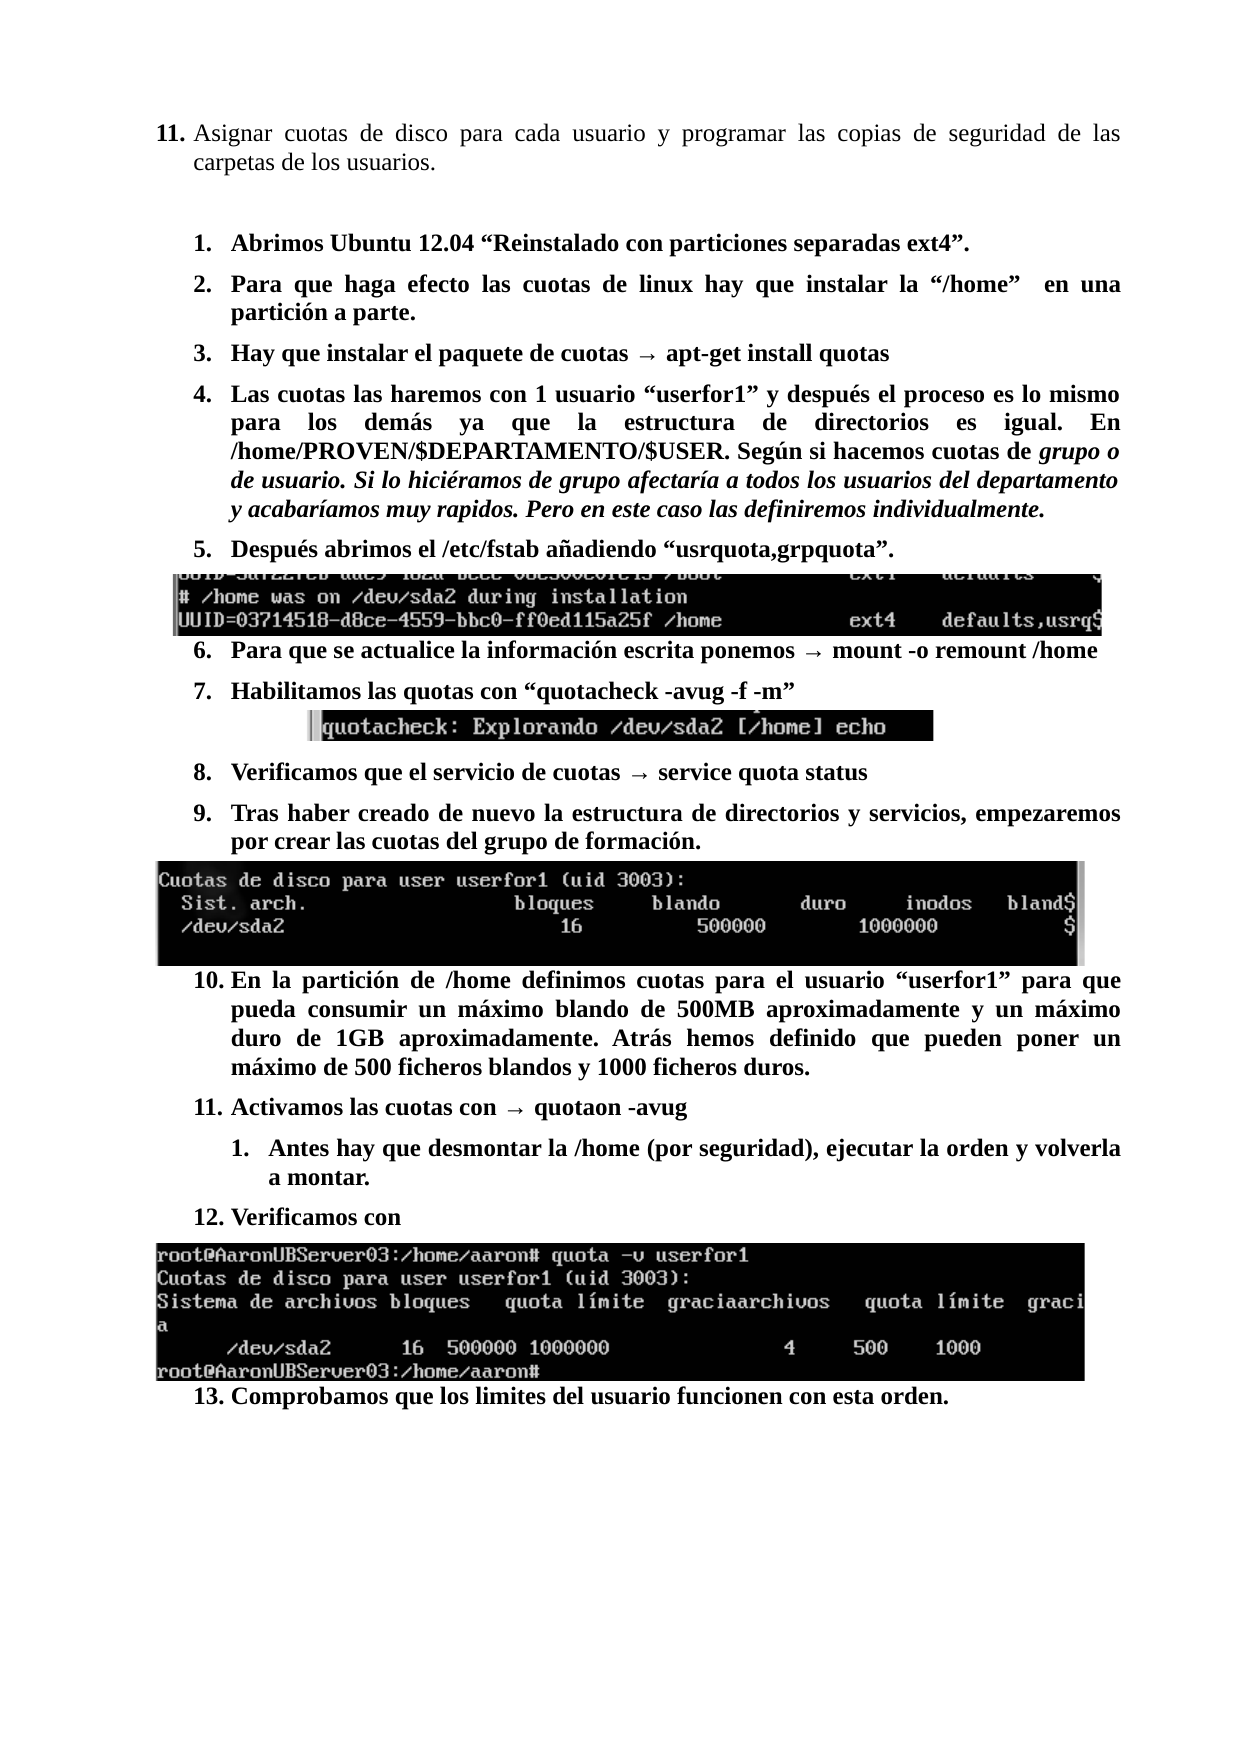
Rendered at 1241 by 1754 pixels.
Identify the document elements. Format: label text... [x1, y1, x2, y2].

list Tras haber creado de nuevo la estructura de directorios y servicios, empezaremos por crear las cuotas del grupo de formación. [193, 798, 1122, 855]
list En la partición de /home definimos cuotas para el usuario “userfor1” para que pueda consumir un máximo blando de 500MB aproximadamente y un máximo duro de 1GB aproximadamente. Atrás hemos definido que pueden poner un máximo de 500 ficheros blandos y 1000 ficheros duros. [193, 867, 1122, 1081]
picture [155, 1243, 1085, 1381]
list Antes hay que desmontar la /home (por seguridad), ejecutar la orden y volverla a montar. [231, 1133, 1122, 1191]
list Las cuotas las haremos con 1 usuario “userfor1” y después el proceso es lo mismo para los demás ya que la estructura de directorios es igual. En /home/PROVEN/$DEPARTAMENTO/$USER. Según si hacemos cuotas de grupo o de usuario. Si lo hiciéramos de grupo afectaría a todos los usuarios del departamento y acabaríamos muy rapidos. Pero en este caso las definiremos individualmente. [193, 379, 1122, 522]
list Habilitamos las quotas con “quotacheck -avug -f -m” [193, 676, 1122, 704]
picture [155, 861, 1085, 966]
list Verificamos con [193, 1202, 1122, 1231]
list Asignar cuotas de disco para cada usuario y programar las copias de seguridad de las carpetas de los usuarios. [156, 118, 1122, 176]
list Activamos las cuotas con → quotaon -avug [193, 1092, 1122, 1121]
list Abrimos Ubuntu 12.04 “Reinstalado con particiones separadas ext4”. [193, 228, 1122, 257]
list Para que haga efecto las cuotas de linux hay que instalar la “/home” en una partición a parte. [193, 269, 1122, 326]
list Verificamos que el servicio de cuotas → service quota status [193, 757, 1122, 786]
list Hay que instalar el paquete de cuotas → apt-get install quotas [193, 338, 1122, 367]
picture [172, 574, 1102, 636]
list Para que se actualice la información escrita ponemos → mount -o remount /home [193, 575, 1122, 664]
list Comprobamos que los limites del usuario funcionen con esta orden. [193, 1243, 1122, 1410]
list Después abrimos el /etc/fstab añadiendo “usrquota,grpquota”. [193, 534, 1122, 563]
picture [306, 710, 934, 741]
